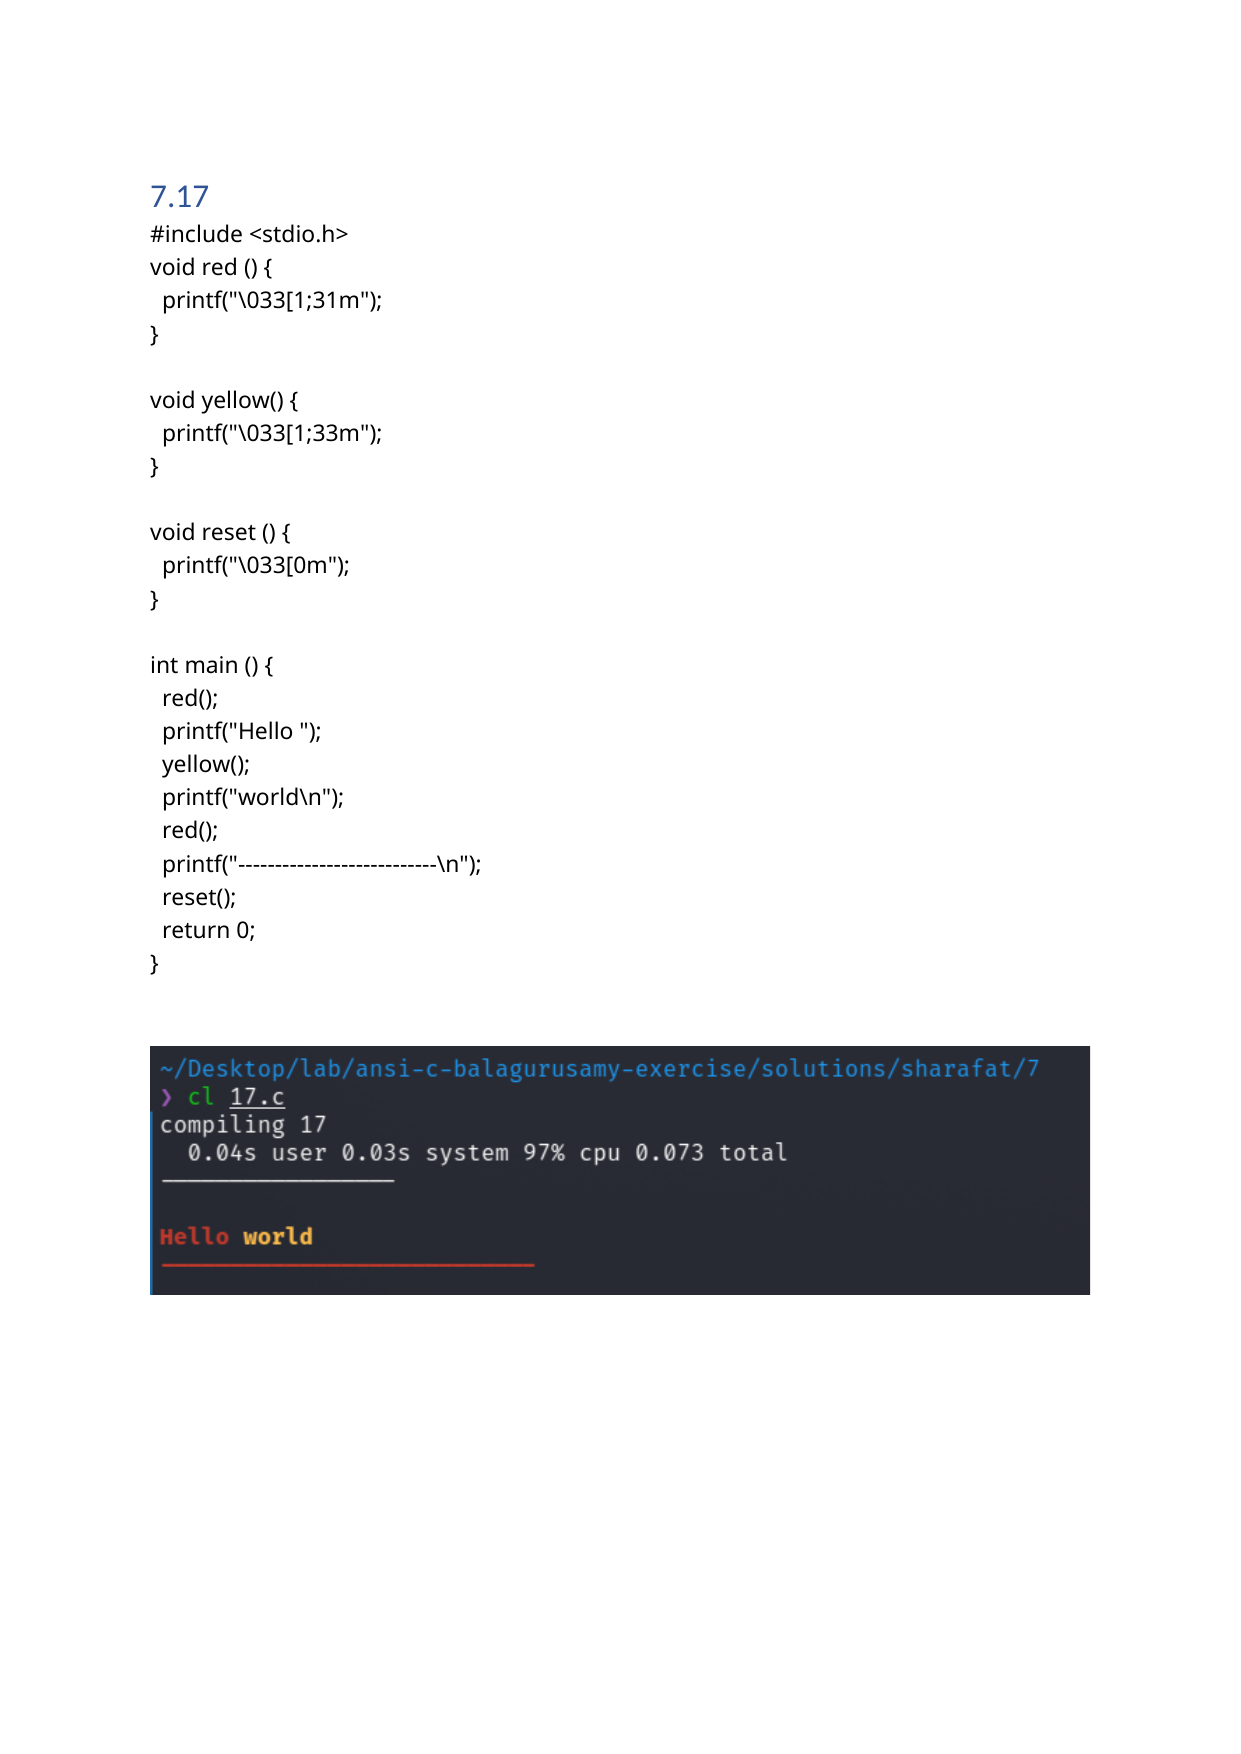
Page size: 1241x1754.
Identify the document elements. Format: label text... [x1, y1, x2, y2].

text #include <stdio.h> void red () { printf("\033[1;31m"); } void yellow() { printf("\033[1;33m"); } void reset () { printf("\033[0m"); } int main () { red(); printf("Hello "); yellow(); printf("world\n"); red(); printf("---------------------------\n"); reset(); return 0; } [150, 218, 1090, 1011]
subtitle 7.17 [150, 175, 1090, 216]
picture [150, 1046, 1091, 1295]
